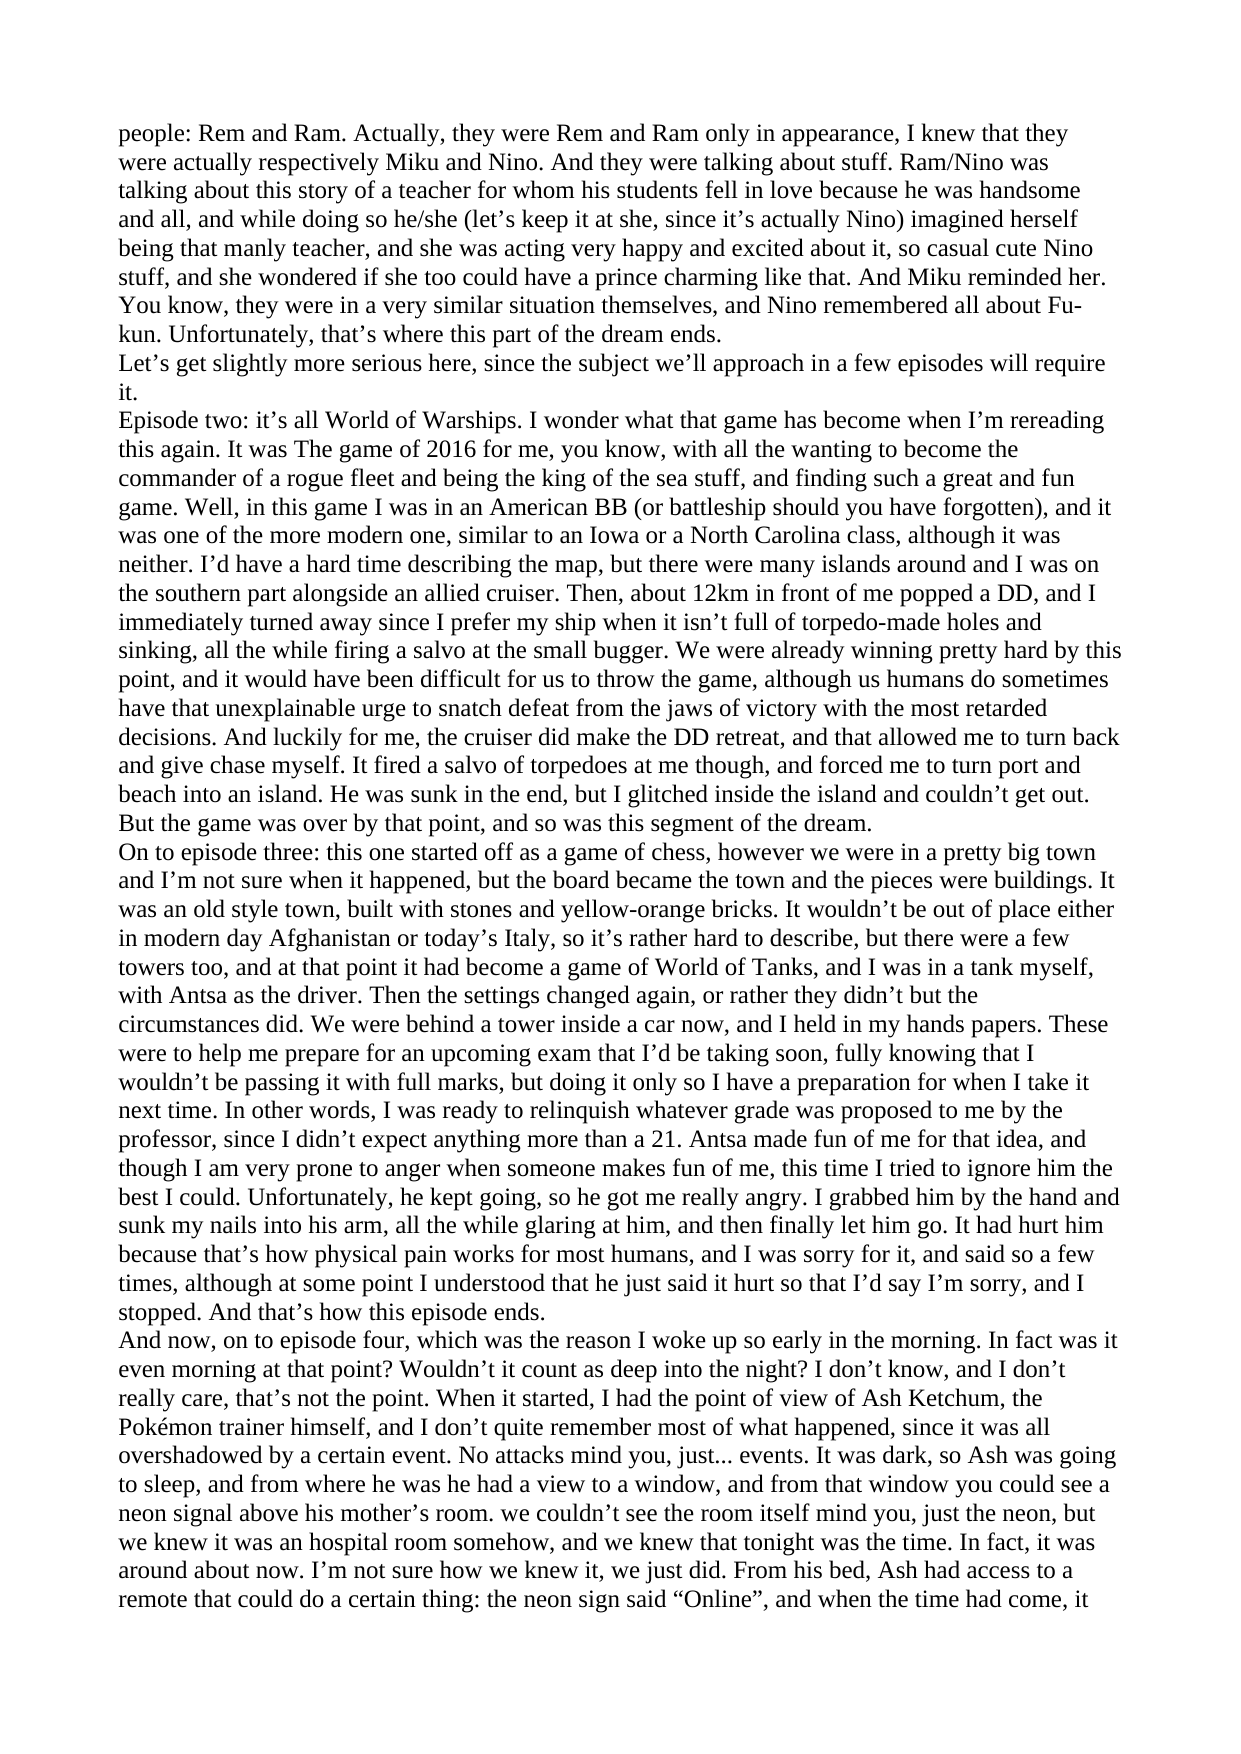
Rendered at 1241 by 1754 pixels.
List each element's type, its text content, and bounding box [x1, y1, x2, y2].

text people: Rem and Ram. Actually, they were Rem and Ram only in appearance, I knew that they were actually respectively Miku and Nino. And they were talking about stuff. Ram/Nino was talking about this story of a teacher for whom his students fell in love because he was handsome and all, and while doing so he/she (let’s keep it at she, since it’s actually Nino) imagined herself being that manly teacher, and she was acting very happy and excited about it, so casual cute Nino stuff, and she wondered if she too could have a prince charming like that. And Miku reminded her. You know, they were in a very similar situation themselves, and Nino remembered all about Fu-kun. Unfortunately, that’s where this part of the dream ends. [118, 118, 1122, 348]
text Let’s get slightly more serious here, since the subject we’ll approach in a few episodes will require it. [118, 348, 1122, 406]
text And now, on to episode four, which was the reason I woke up so early in the morning. In fact was it even morning at that point? Wouldn’t it count as deep into the night? I don’t know, and I don’t really care, that’s not the point. When it started, I had the point of view of Ash Ketchum, the Pokémon trainer himself, and I don’t quite remember most of what happened, since it was all overshadowed by a certain event. No attacks mind you, just... events. It was dark, so Ash was going to sleep, and from where he was he had a view to a window, and from that window you could see a neon signal above his mother’s room. we couldn’t see the room itself mind you, just the neon, but we knew it was an hospital room somehow, and we knew that tonight was the time. In fact, it was around about now. I’m not sure how we knew it, we just did. From his bed, Ash had access to a remote that could do a certain thing: the neon sign said “Online”, and when the time had come, it [118, 1326, 1122, 1613]
text On to episode three: this one started off as a game of chess, however we were in a pretty big town and I’m not sure when it happened, but the board became the town and the pieces were buildings. It was an old style town, built with stones and yellow-orange bricks. It wouldn’t be out of place either in modern day Afghanistan or today’s Italy, so it’s rather hard to describe, but there were a few towers too, and at that point it had become a game of World of Tanks, and I was in a tank myself, with Antsa as the driver. Then the settings changed again, or rather they didn’t but the circumstances did. We were behind a tower inside a car now, and I held in my hands papers. These were to help me prepare for an upcoming exam that I’d be taking soon, fully knowing that I wouldn’t be passing it with full marks, but doing it only so I have a preparation for when I take it next time. In other words, I was ready to relinquish whatever grade was proposed to me by the professor, since I didn’t expect anything more than a 21. Antsa made fun of me for that idea, and though I am very prone to anger when someone makes fun of me, this time I tried to ignore him the best I could. Unfortunately, he kept going, so he got me really angry. I grabbed him by the hand and sunk my nails into his arm, all the while glaring at him, and then finally let him go. It had hurt him because that’s how physical pain works for most humans, and I was sorry for it, and said so a few times, although at some point I understood that he just said it hurt so that I’d say I’m sorry, and I stopped. And that’s how this episode ends. [118, 837, 1122, 1326]
text Episode two: it’s all World of Warships. I wonder what that game has become when I’m rereading this again. It was The game of 2016 for me, you know, with all the wanting to become the commander of a rogue fleet and being the king of the sea stuff, and finding such a great and fun game. Well, in this game I was in an American BB (or battleship should you have forgotten), and it was one of the more modern one, similar to an Iowa or a North Carolina class, although it was neither. I’d have a hard time describing the map, but there were many islands around and I was on the southern part alongside an allied cruiser. Then, about 12km in front of me popped a DD, and I immediately turned away since I prefer my ship when it isn’t full of torpedo-made holes and sinking, all the while firing a salvo at the small bugger. We were already winning pretty hard by this point, and it would have been difficult for us to throw the game, although us humans do sometimes have that unexplainable urge to snatch defeat from the jaws of victory with the most retarded decisions. And luckily for me, the cruiser did make the DD retreat, and that allowed me to turn back and give chase myself. It fired a salvo of torpedoes at me though, and forced me to turn port and beach into an island. He was sunk in the end, but I glitched inside the island and couldn’t get out. But the game was over by that point, and so was this segment of the dream. [118, 406, 1122, 837]
